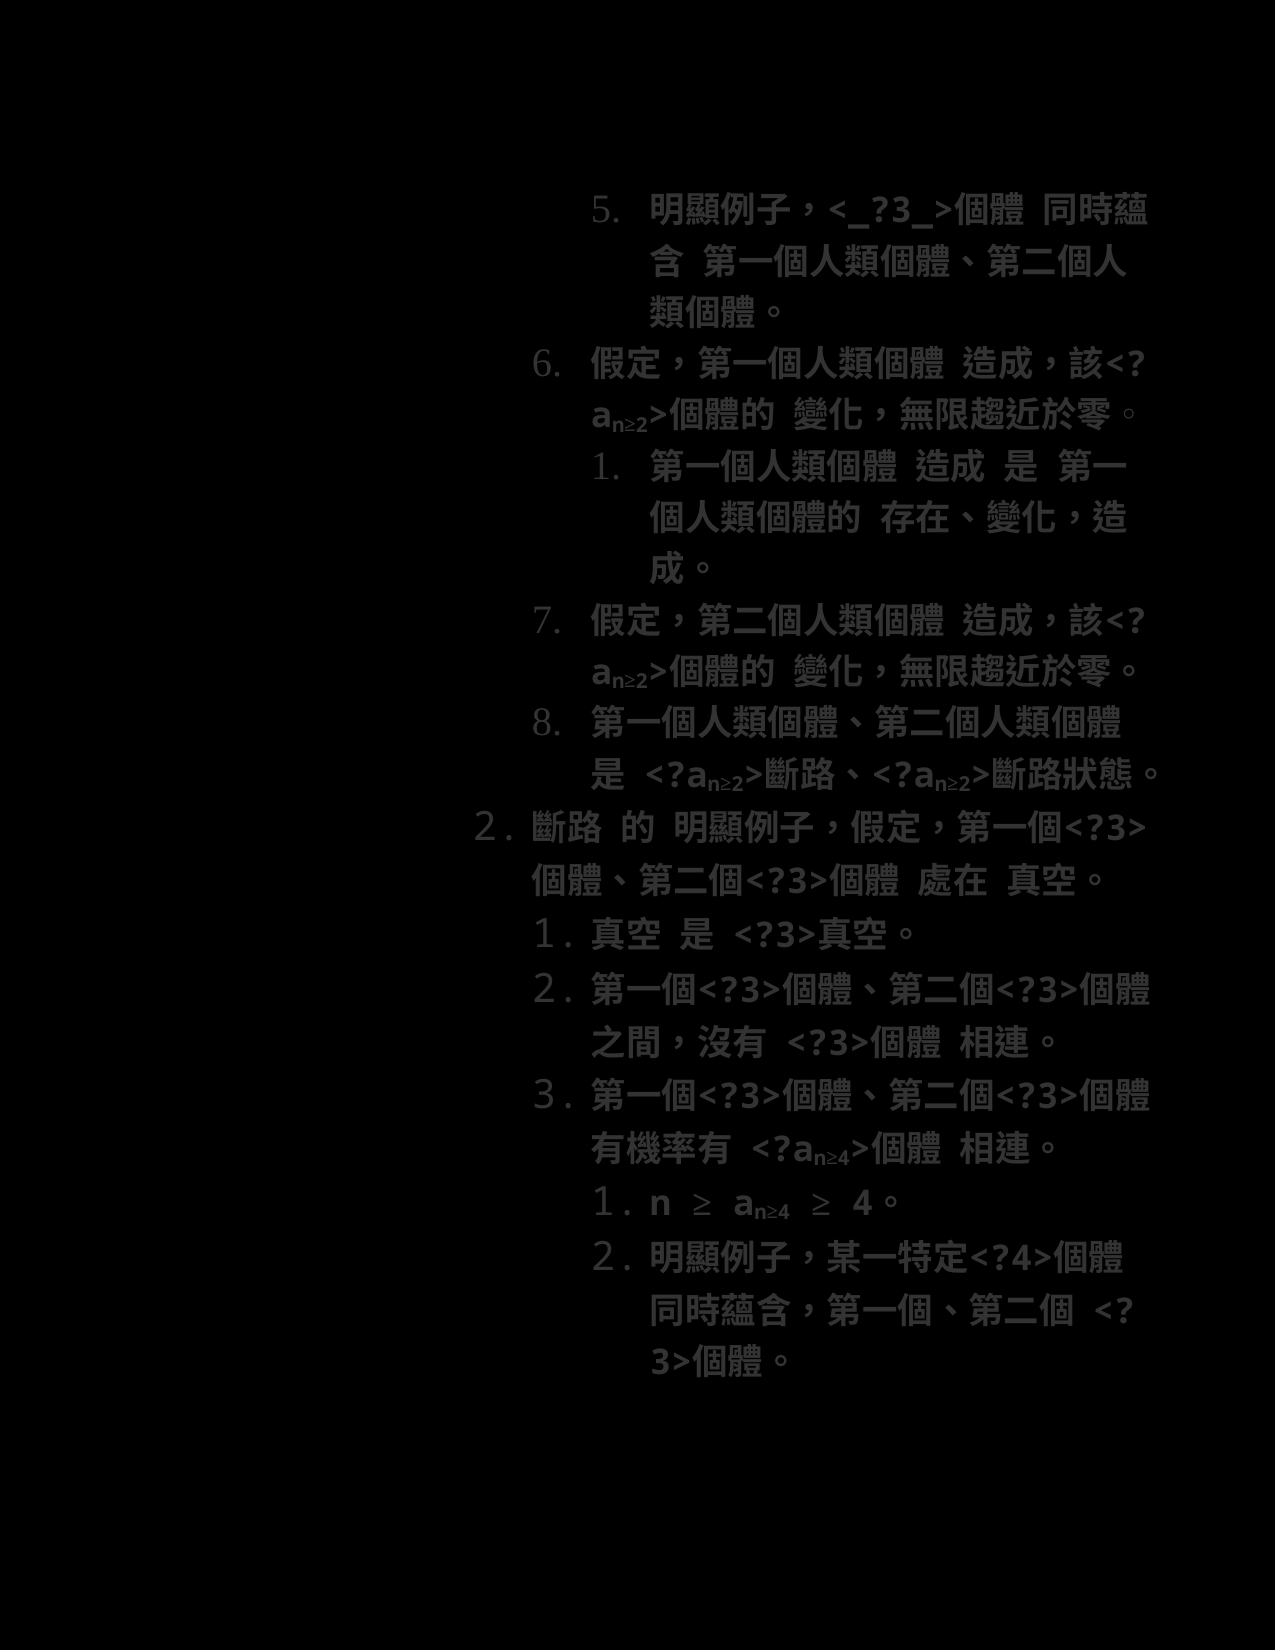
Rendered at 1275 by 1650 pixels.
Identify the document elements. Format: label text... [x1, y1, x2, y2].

list 第一個<?3>個體、第二個<?3>個體 有機率有 <?an≥4>個體 相連。 [532, 1065, 1157, 1172]
list 假定，第一個人類個體 造成，該<?an≥2>個體的 變化，無限趨近於零。 [532, 336, 1157, 438]
list 假定，第二個人類個體 造成，該<?an≥2>個體的 變化，無限趨近於零。 [532, 592, 1157, 695]
list 明顯例子，<_?3_>個體 同時蘊含 第一個人類個體、第二個人類個體。 [591, 182, 1157, 336]
list 第一個人類個體、第二個人類個體 是 <?an≥2>斷路、<?an≥2>斷路狀態。 [532, 695, 1157, 797]
list n ≥ an≥4 ≥ 4。 [591, 1172, 1157, 1227]
list 真空 是 <?3>真空。 [532, 904, 1157, 959]
list 第一個<?3>個體、第二個<?3>個體 之間，沒有 <?3>個體 相連。 [532, 959, 1157, 1065]
list 第一個人類個體 造成 是 第一個人類個體的 存在、變化，造成。 [591, 438, 1157, 592]
list 斷路 的 明顯例子，假定，第一個<?3>個體、第二個<?3>個體 處在 真空。 [472, 797, 1157, 904]
list 明顯例子，某一特定<?4>個體 同時蘊含，第一個、第二個 <?3>個體。 [591, 1227, 1157, 1385]
